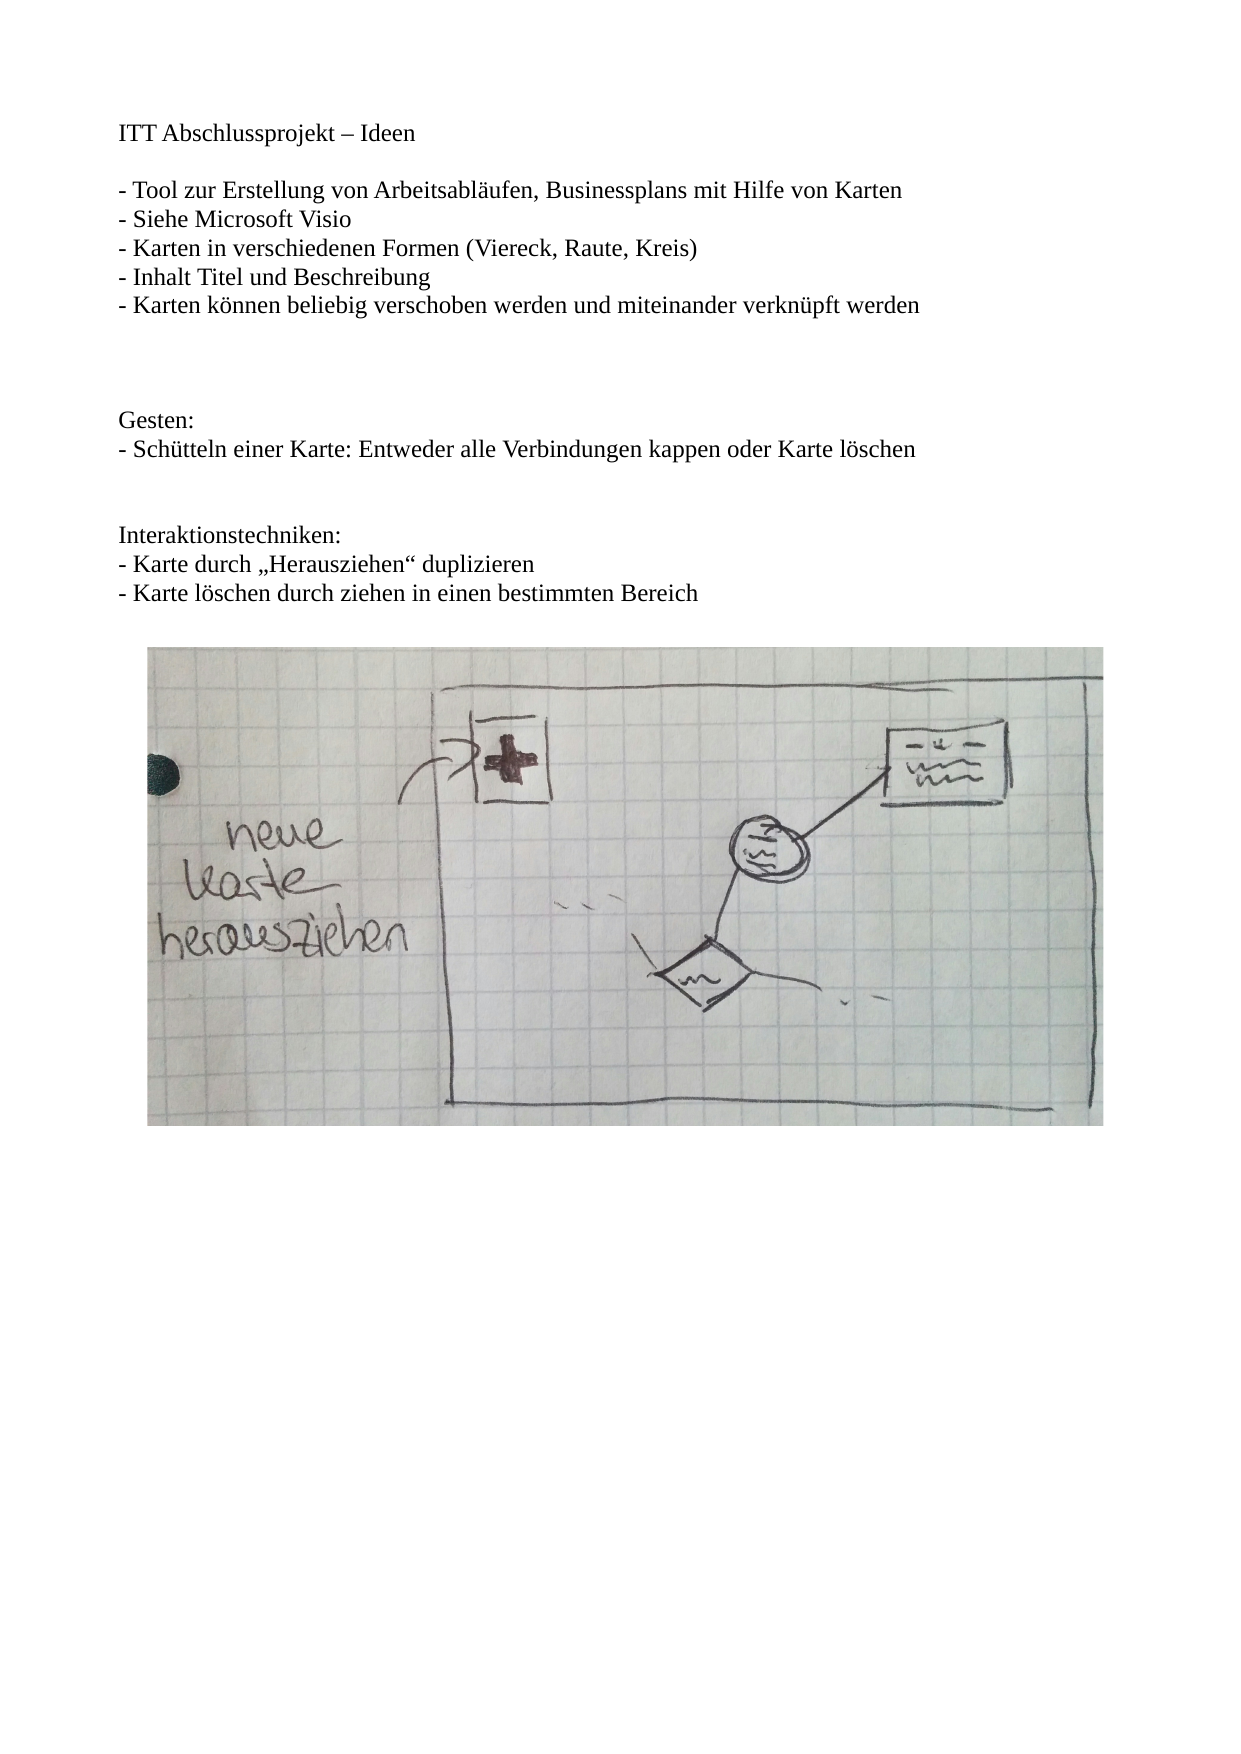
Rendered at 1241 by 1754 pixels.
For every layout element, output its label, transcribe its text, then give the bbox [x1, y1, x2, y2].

text ITT Abschlussprojekt – Ideen [118, 118, 1122, 147]
text - Siehe Microsoft Visio [118, 204, 1122, 233]
text - Schütteln einer Karte: Entweder alle Verbindungen kappen oder Karte löschen [118, 434, 1122, 463]
text - Karten in verschiedenen Formen (Viereck, Raute, Kreis) [118, 233, 1122, 262]
text - Inhalt Titel und Beschreibung [118, 262, 1122, 291]
text - Karte durch „Herausziehen“ duplizieren [118, 549, 1122, 578]
text - Karten können beliebig verschoben werden und miteinander verknüpft werden [118, 291, 1122, 319]
text Interaktionstechniken: [118, 521, 1122, 549]
text - Tool zur Erstellung von Arbeitsabläufen, Businessplans mit Hilfe von Karten [118, 176, 1122, 204]
picture [147, 726, 1104, 1126]
text Gesten: [118, 406, 1122, 434]
text - Karte löschen durch ziehen in einen bestimmten Bereich [118, 578, 1122, 607]
